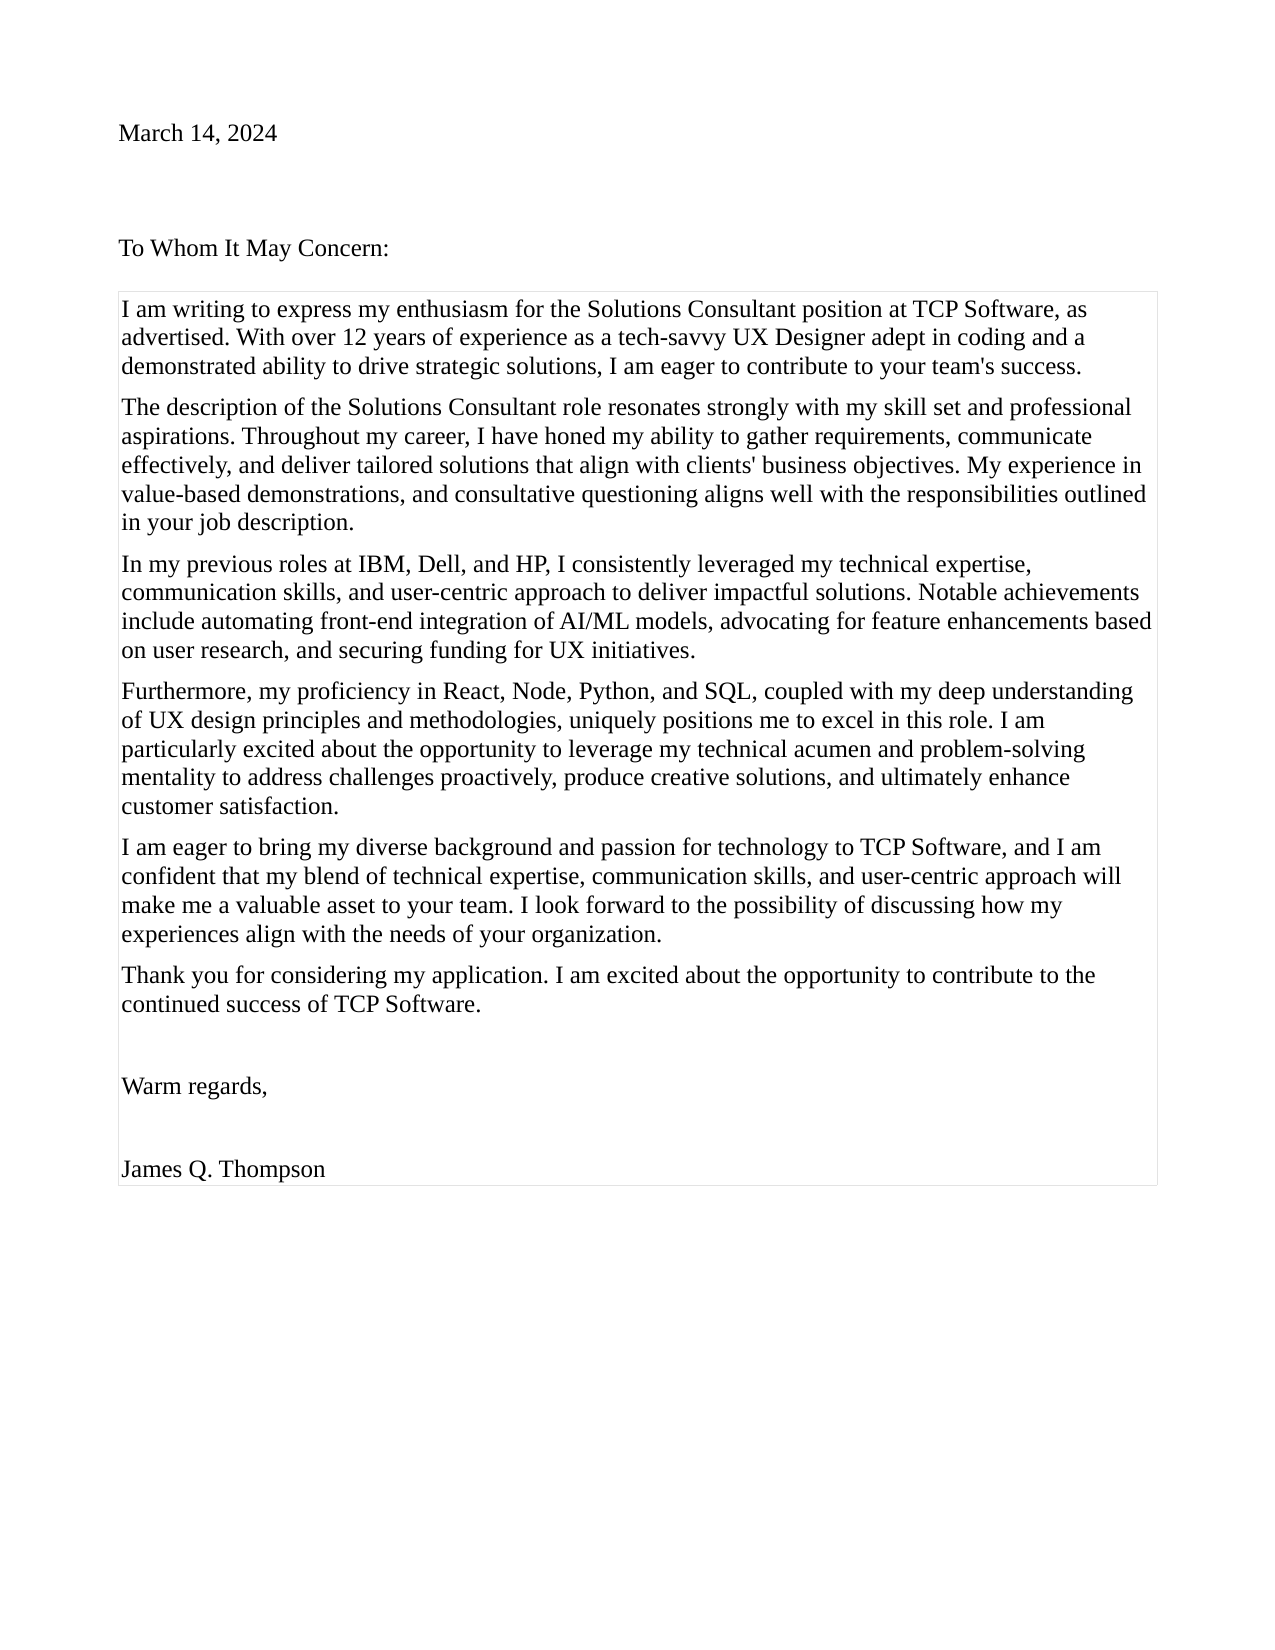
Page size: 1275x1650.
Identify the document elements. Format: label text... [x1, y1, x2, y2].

text Thank you for considering my application. I am excited about the opportunity to contribute to the continued success of TCP Software. [119, 957, 1157, 1017]
text I am writing to express my enthusiasm for the Solutions Consultant position at TCP Software, as advertised. With over 12 years of experience as a tech-savvy UX Designer adept in coding and a demonstrated ability to drive strategic solutions, I am eager to contribute to your team's success. [119, 292, 1157, 380]
text In my previous roles at IBM, Dell, and HP, I consistently leveraged my technical expertise, communication skills, and user-centric approach to deliver impactful solutions. Notable achievements include automating front-end integration of AI/ML models, advocating for feature enhancements based on user research, and securing funding for UX initiatives. [119, 546, 1157, 664]
text I am eager to bring my diverse background and passion for technology to TCP Software, and I am confident that my blend of technical expertise, communication skills, and user-centric approach will make me a valuable asset to your team. I look forward to the possibility of discussing how my experiences align with the needs of your organization. [119, 829, 1157, 947]
text Warm regards, [119, 1068, 1157, 1100]
text James Q. Thompson [119, 1151, 1157, 1185]
text March 14, 2024 [118, 118, 1157, 147]
text To Whom It May Concern: [118, 233, 1157, 262]
text Furthermore, my proficiency in React, Node, Python, and SQL, coupled with my deep understanding of UX design principles and methodologies, uniquely positions me to excel in this role. I am particularly excited about the opportunity to leverage my technical acumen and problem-solving mentality to address challenges proactively, produce creative solutions, and ultimately enhance customer satisfaction. [119, 673, 1157, 820]
text The description of the Solutions Consultant role resonates strongly with my skill set and professional aspirations. Throughout my career, I have honed my ability to gather requirements, communicate effectively, and deliver tailored solutions that align with clients' business objectives. My experience in value-based demonstrations, and consultative questioning aligns well with the responsibilities outlined in your job description. [119, 389, 1157, 536]
